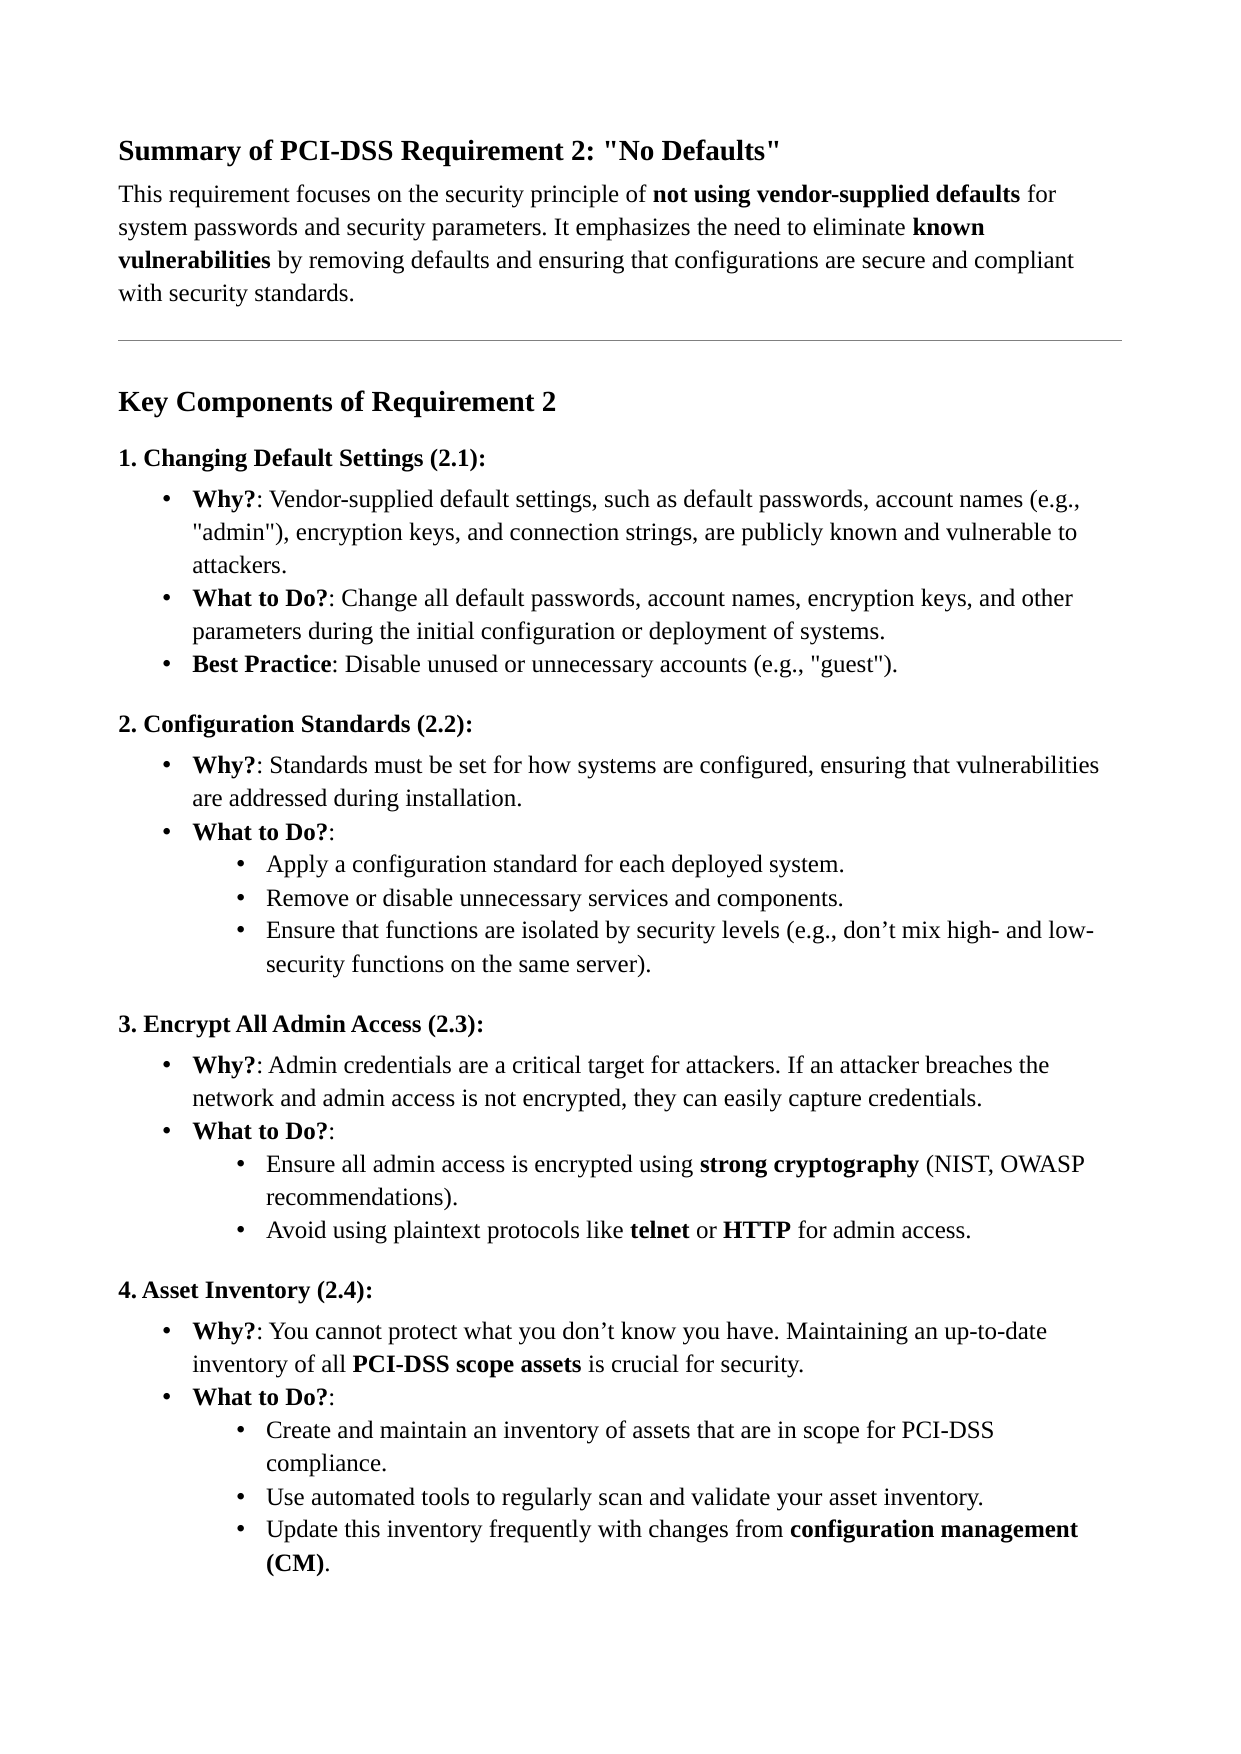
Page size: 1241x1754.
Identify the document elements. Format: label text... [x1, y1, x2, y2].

subtitle 3. Encrypt All Admin Access (2.3): [118, 1009, 1122, 1037]
list Avoid using plaintext protocols like telnet or HTTP for admin access. [236, 1215, 1122, 1244]
subtitle 4. Asset Inventory (2.4): [118, 1275, 1122, 1304]
subtitle Summary of PCI-DSS Requirement 2: "No Defaults" [118, 133, 1122, 166]
list Update this inventory frequently with changes from configuration management (CM). [236, 1514, 1122, 1576]
list Why?: You cannot protect what you don’t know you have. Maintaining an up-to-date inventory of all PCI-DSS scope assets is crucial for security. [162, 1316, 1122, 1378]
list Create and maintain an inventory of assets that are in scope for PCI-DSS compliance. [236, 1416, 1122, 1477]
list Why?: Vendor-supplied default settings, such as default passwords, account names (e.g., "admin"), encryption keys, and connection strings, are publicly known and vulnerable to attackers. [162, 484, 1122, 579]
list Use automated tools to regularly scan and validate your asset inventory. [236, 1482, 1122, 1510]
subtitle 2. Configuration Standards (2.2): [118, 709, 1122, 738]
subtitle Key Components of Requirement 2 [118, 384, 1122, 418]
list Apply a configuration standard for each deployed system. [236, 849, 1122, 878]
subtitle 1. Changing Default Settings (2.1): [118, 443, 1122, 472]
list Best Practice: Disable unused or unnecessary accounts (e.g., "guest"). [162, 649, 1122, 678]
list What to Do?: [162, 817, 1122, 845]
list Ensure that functions are isolated by security levels (e.g., don’t mix high- and low-security functions on the same server). [236, 916, 1122, 977]
list Remove or disable unnecessary services and components. [236, 883, 1122, 911]
text This requirement focuses on the security principle of not using vendor-supplied defaults for system passwords and security parameters. It emphasizes the need to eliminate known vulnerabilities by removing defaults and ensuring that configurations are secure and compliant with security standards. [118, 179, 1122, 307]
list Ensure all admin access is encrypted using strong cryptography (NIST, OWASP recommendations). [236, 1149, 1122, 1211]
list Why?: Standards must be set for how systems are configured, ensuring that vulnerabilities are addressed during installation. [162, 751, 1122, 812]
list What to Do?: Change all default passwords, account names, encryption keys, and other parameters during the initial configuration or deployment of systems. [162, 583, 1122, 645]
list Why?: Admin credentials are a critical target for attackers. If an attacker breaches the network and admin access is not encrypted, they can easily capture credentials. [162, 1050, 1122, 1112]
list What to Do?: [162, 1116, 1122, 1145]
list What to Do?: [162, 1382, 1122, 1411]
